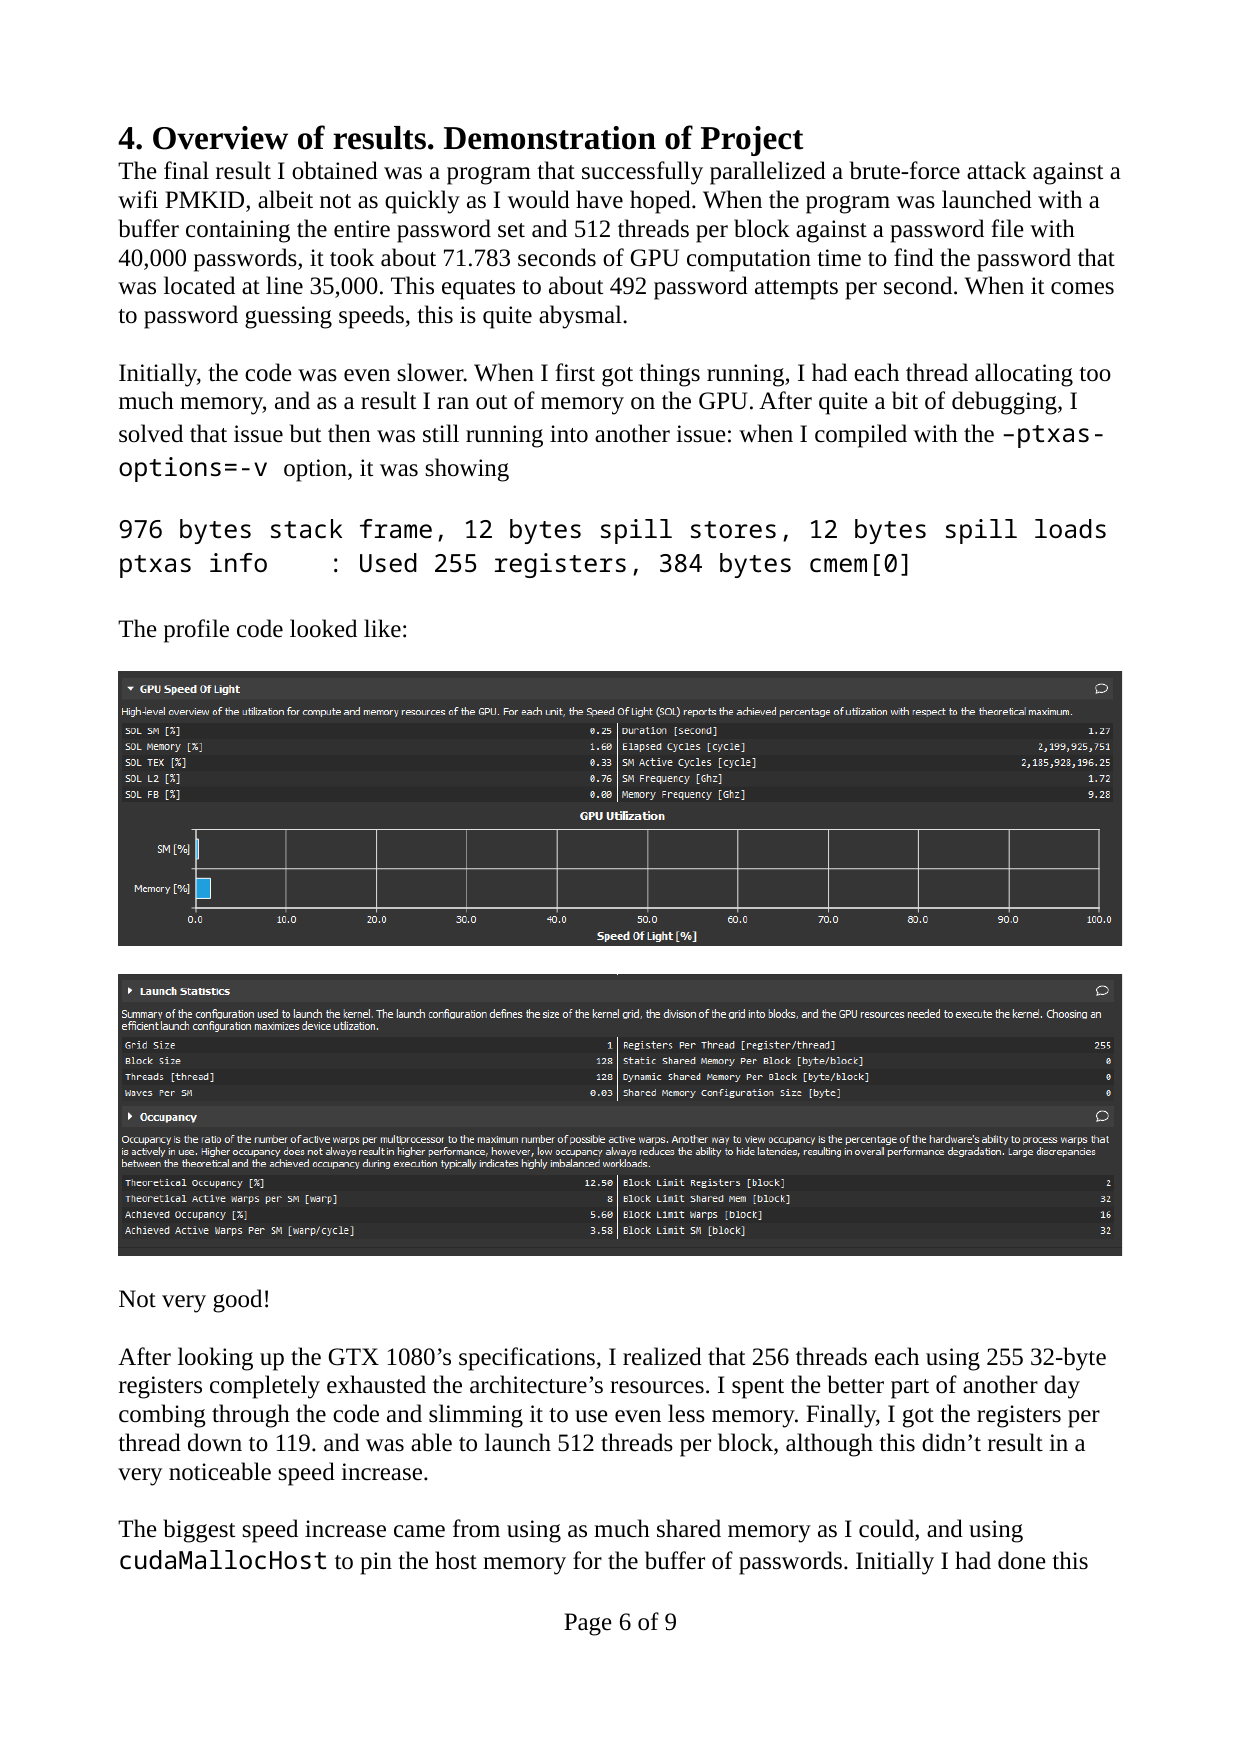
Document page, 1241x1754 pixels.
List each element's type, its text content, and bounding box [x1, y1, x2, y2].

text After looking up the GTX 1080’s specifications, I realized that 256 threads each using 255 32-byte registers completely exhausted the architecture’s resources. I spent the better part of another day combing through the code and slimming it to use even less memory. Finally, I got the registers per thread down to 119. and was able to launch 512 threads per block, although this didn’t result in a very noticeable speed increase. [118, 1342, 1122, 1485]
picture [118, 671, 1123, 946]
text The final result I obtained was a program that successfully parallelized a brute-force attack against a wifi PMKID, albeit not as quickly as I would have hoped. When the program was launched with a buffer containing the entire password set and 512 threads per block against a password file with 40,000 passwords, it took about 71.783 seconds of GPU computation time to find the password that was located at line 35,000. This equates to about 492 password attempts per second. When it comes to password guessing speeds, this is quite abysmal. [118, 156, 1122, 329]
text 4. Overview of results. Demonstration of Project [118, 118, 1122, 156]
text Initially, the code was even slower. When I first got things running, I had each thread allocating too much memory, and as a result I ran out of memory on the GPU. After quite a bit of debugging, I solved that issue but then was still running into another issue: when I compiled with the –ptxas-options=-v option, it was showing [118, 358, 1122, 483]
text ptxas info : Used 255 registers, 384 bytes cmem[0] [118, 546, 1122, 580]
text Not very good! [118, 1284, 1122, 1313]
text The profile code looked like: [118, 614, 1122, 643]
text The biggest speed increase came from using as much shared memory as I could, and using cudaMallocHost to pin the host memory for the buffer of passwords. Initially I had done this [118, 1514, 1122, 1577]
picture [118, 974, 1123, 1256]
text 976 bytes stack frame, 12 bytes spill stores, 12 bytes spill loads [118, 512, 1122, 546]
